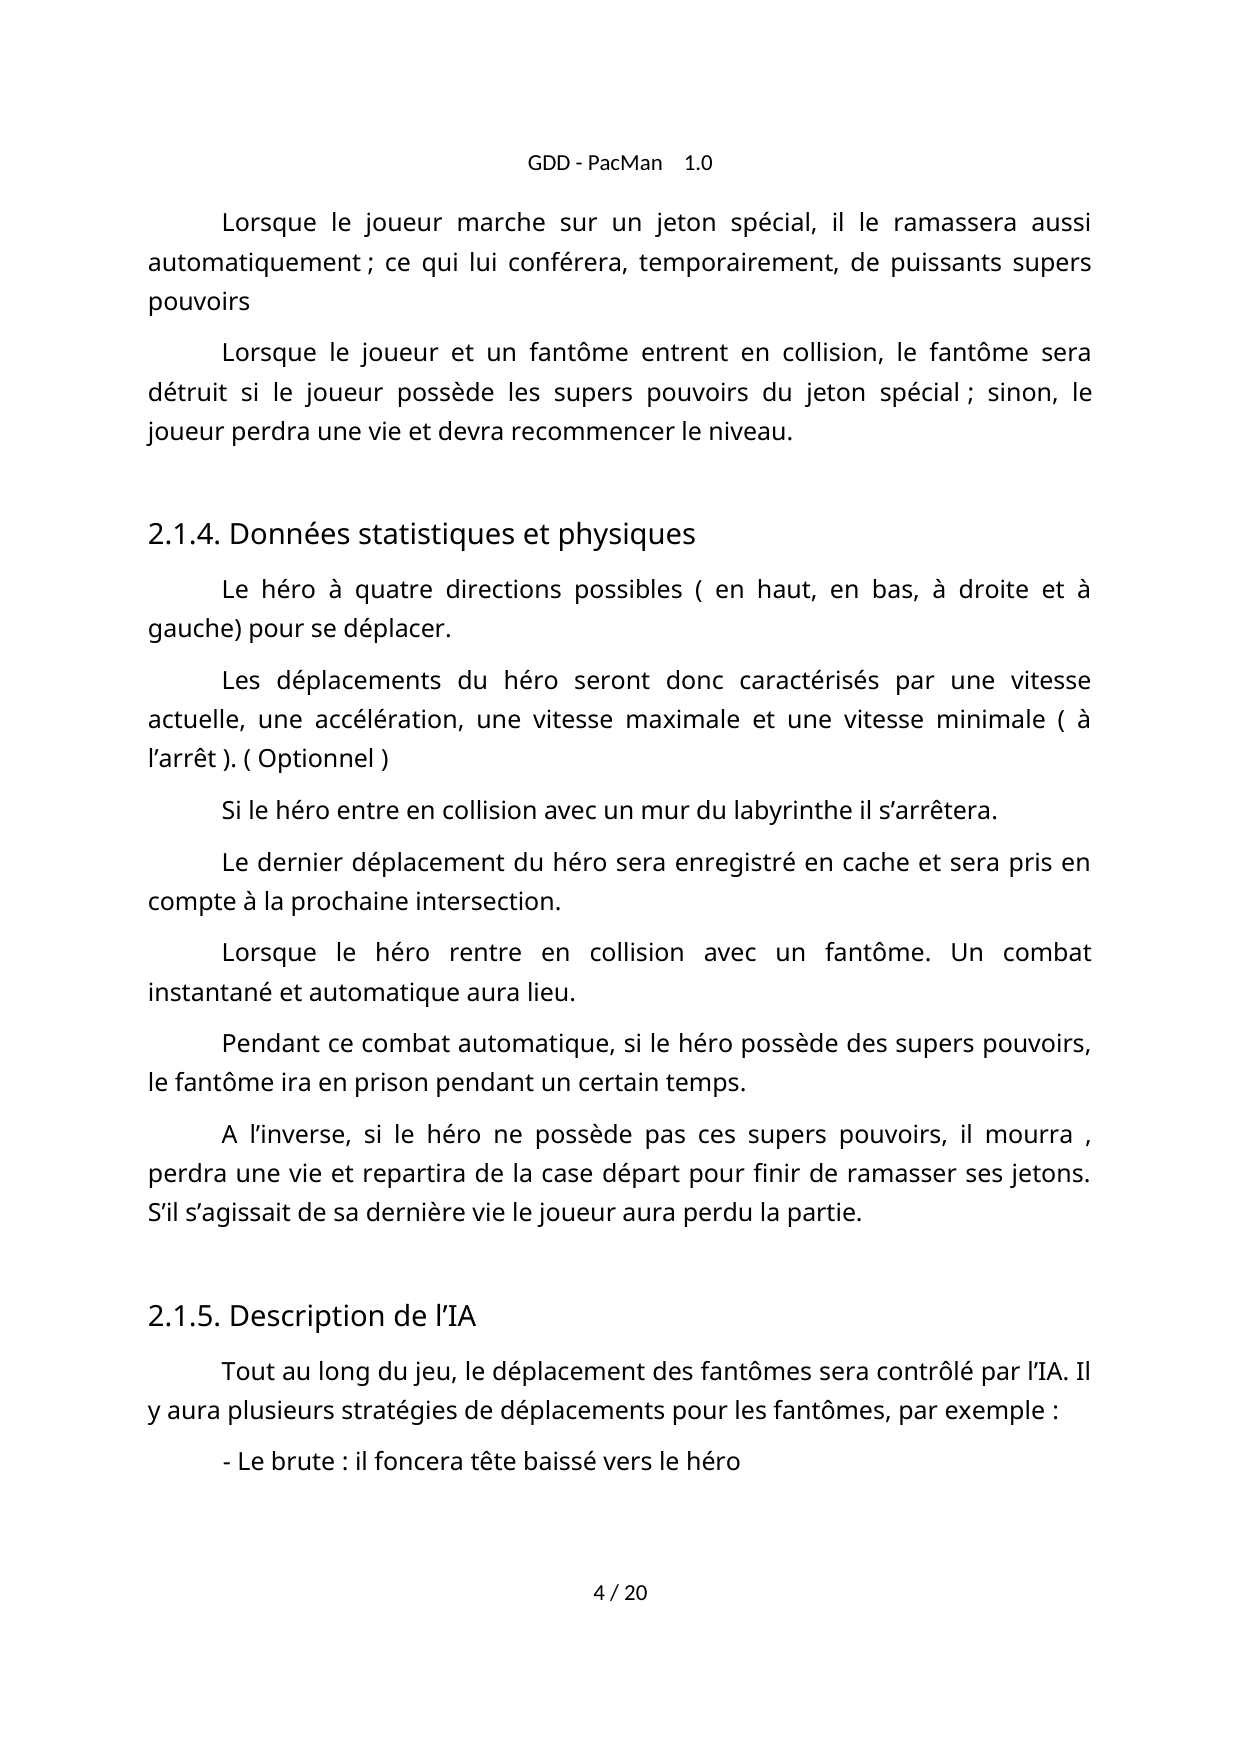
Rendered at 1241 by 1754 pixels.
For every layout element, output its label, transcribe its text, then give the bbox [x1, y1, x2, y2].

text Tout au long du jeu, le déplacement des fantômes sera contrôlé par l’IA. Il y aura plusieurs stratégies de déplacements pour les fantômes, par exemple : [148, 1353, 1093, 1426]
text Lorsque le joueur et un fantôme entrent en collision, le fantôme sera détruit si le joueur possède les supers pouvoirs du jeton spécial ; sinon, le joueur perdra une vie et devra recommencer le niveau. [148, 335, 1093, 447]
text Pendant ce combat automatique, si le héro possède des supers pouvoirs, le fantôme ira en prison pendant un certain temps. [148, 1026, 1093, 1099]
text Le dernier déplacement du héro sera enregistré en cache et sera pris en compte à la prochaine intersection. [148, 844, 1093, 917]
text 2.1.5. Description de l’IA [148, 1295, 1093, 1335]
text 2.1.4. Données statistiques et physiques [148, 513, 1093, 553]
text Lorsque le joueur marche sur un jeton spécial, il le ramassera aussi automatiquement ; ce qui lui conférera, temporairement, de puissants supers pouvoirs [148, 205, 1093, 317]
text A l’inverse, si le héro ne possède pas ces supers pouvoirs, il mourra , perdra une vie et repartira de la case départ pour finir de ramasser ses jetons. S’il s’agissait de sa dernière vie le joueur aura perdu la partie. [148, 1117, 1093, 1229]
text Le héro à quatre directions possibles ( en haut, en bas, à droite et à gauche) pour se déplacer. [148, 572, 1093, 645]
text Si le héro entre en collision avec un mur du labyrinthe il s’arrêtera. [148, 792, 1093, 827]
text Lorsque le héro rentre en collision avec un fantôme. Un combat instantané et automatique aura lieu. [148, 935, 1093, 1008]
text Les déplacements du héro seront donc caractérisés par une vitesse actuelle, une accélération, une vitesse maximale et une vitesse minimale ( à l’arrêt ). ( Optionnel ) [148, 662, 1093, 775]
text - Le brute : il foncera tête baissé vers le héro [223, 1444, 1093, 1478]
